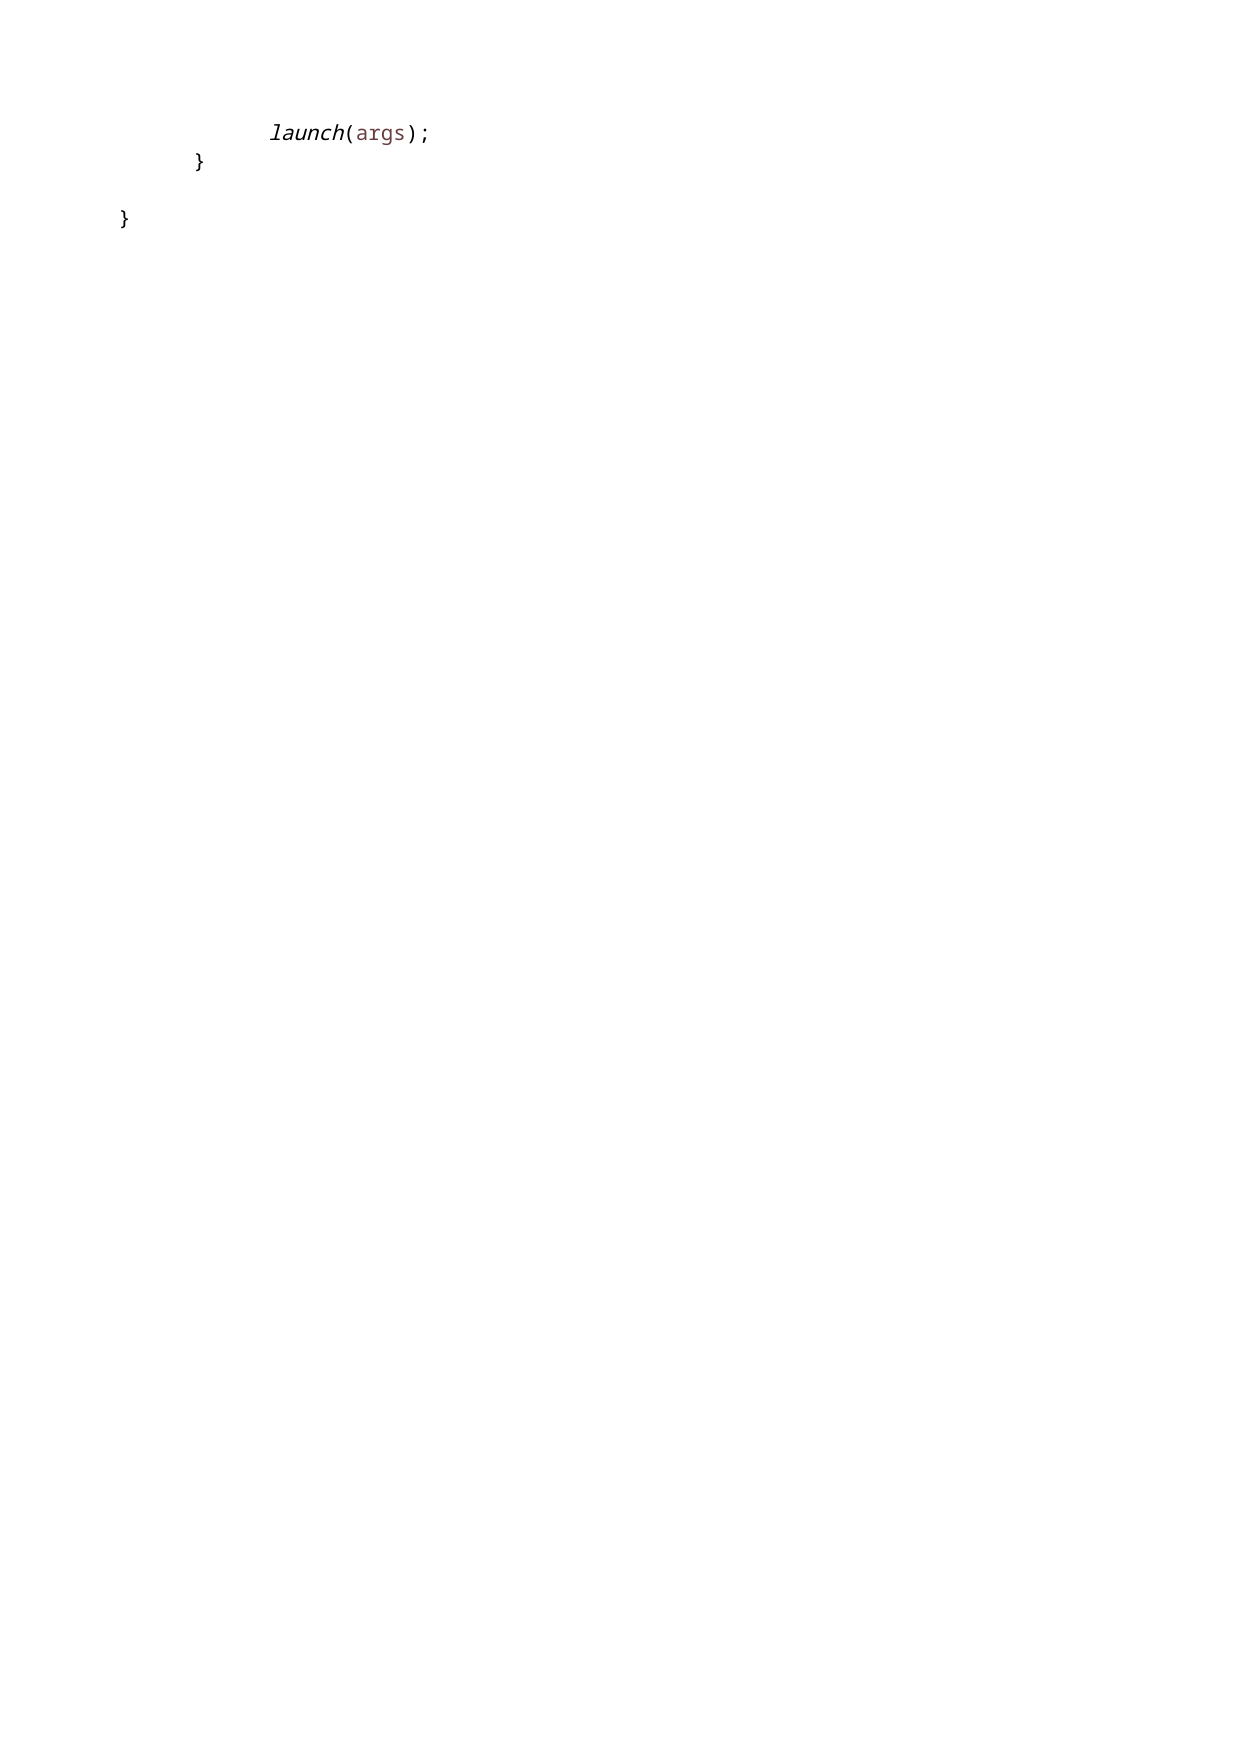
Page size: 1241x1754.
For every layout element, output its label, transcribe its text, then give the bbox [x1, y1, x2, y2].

text } [118, 203, 1122, 232]
text launch(args); [118, 118, 1122, 147]
text } [118, 147, 1122, 175]
